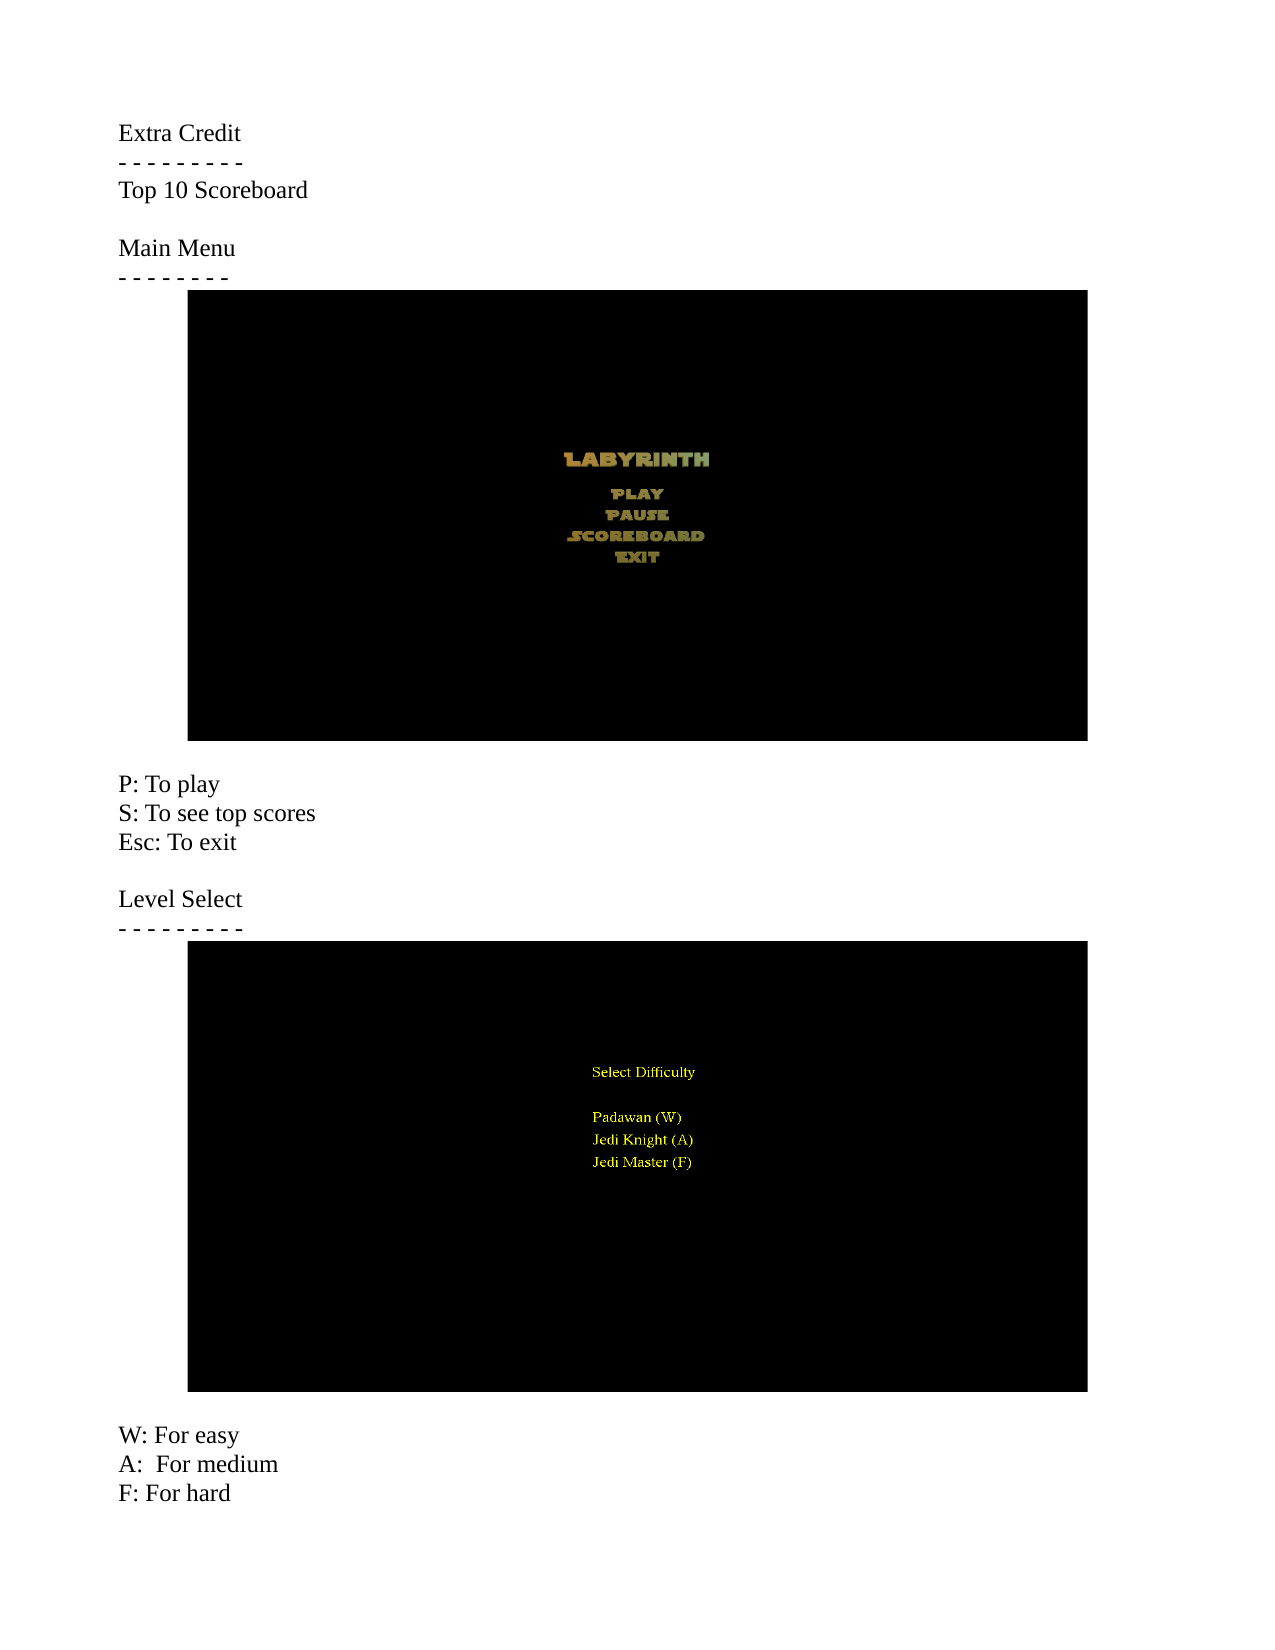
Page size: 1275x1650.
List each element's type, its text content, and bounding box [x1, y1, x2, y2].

text A: For medium [118, 1449, 1157, 1478]
text Level Select [118, 884, 1157, 913]
text Top 10 Scoreboard [118, 176, 1157, 204]
text P: To play [118, 769, 1157, 798]
picture [187, 941, 1088, 1392]
picture [187, 290, 1088, 741]
text - - - - - - - - [118, 262, 1157, 291]
text - - - - - - - - - [118, 913, 1157, 942]
text Esc: To exit [118, 827, 1157, 856]
text S: To see top scores [118, 798, 1157, 827]
text F: For hard [118, 1478, 1157, 1507]
text - - - - - - - - - [118, 147, 1157, 176]
text Extra Credit [118, 118, 1157, 147]
text W: For easy [118, 1421, 1157, 1449]
text Main Menu [118, 233, 1157, 262]
